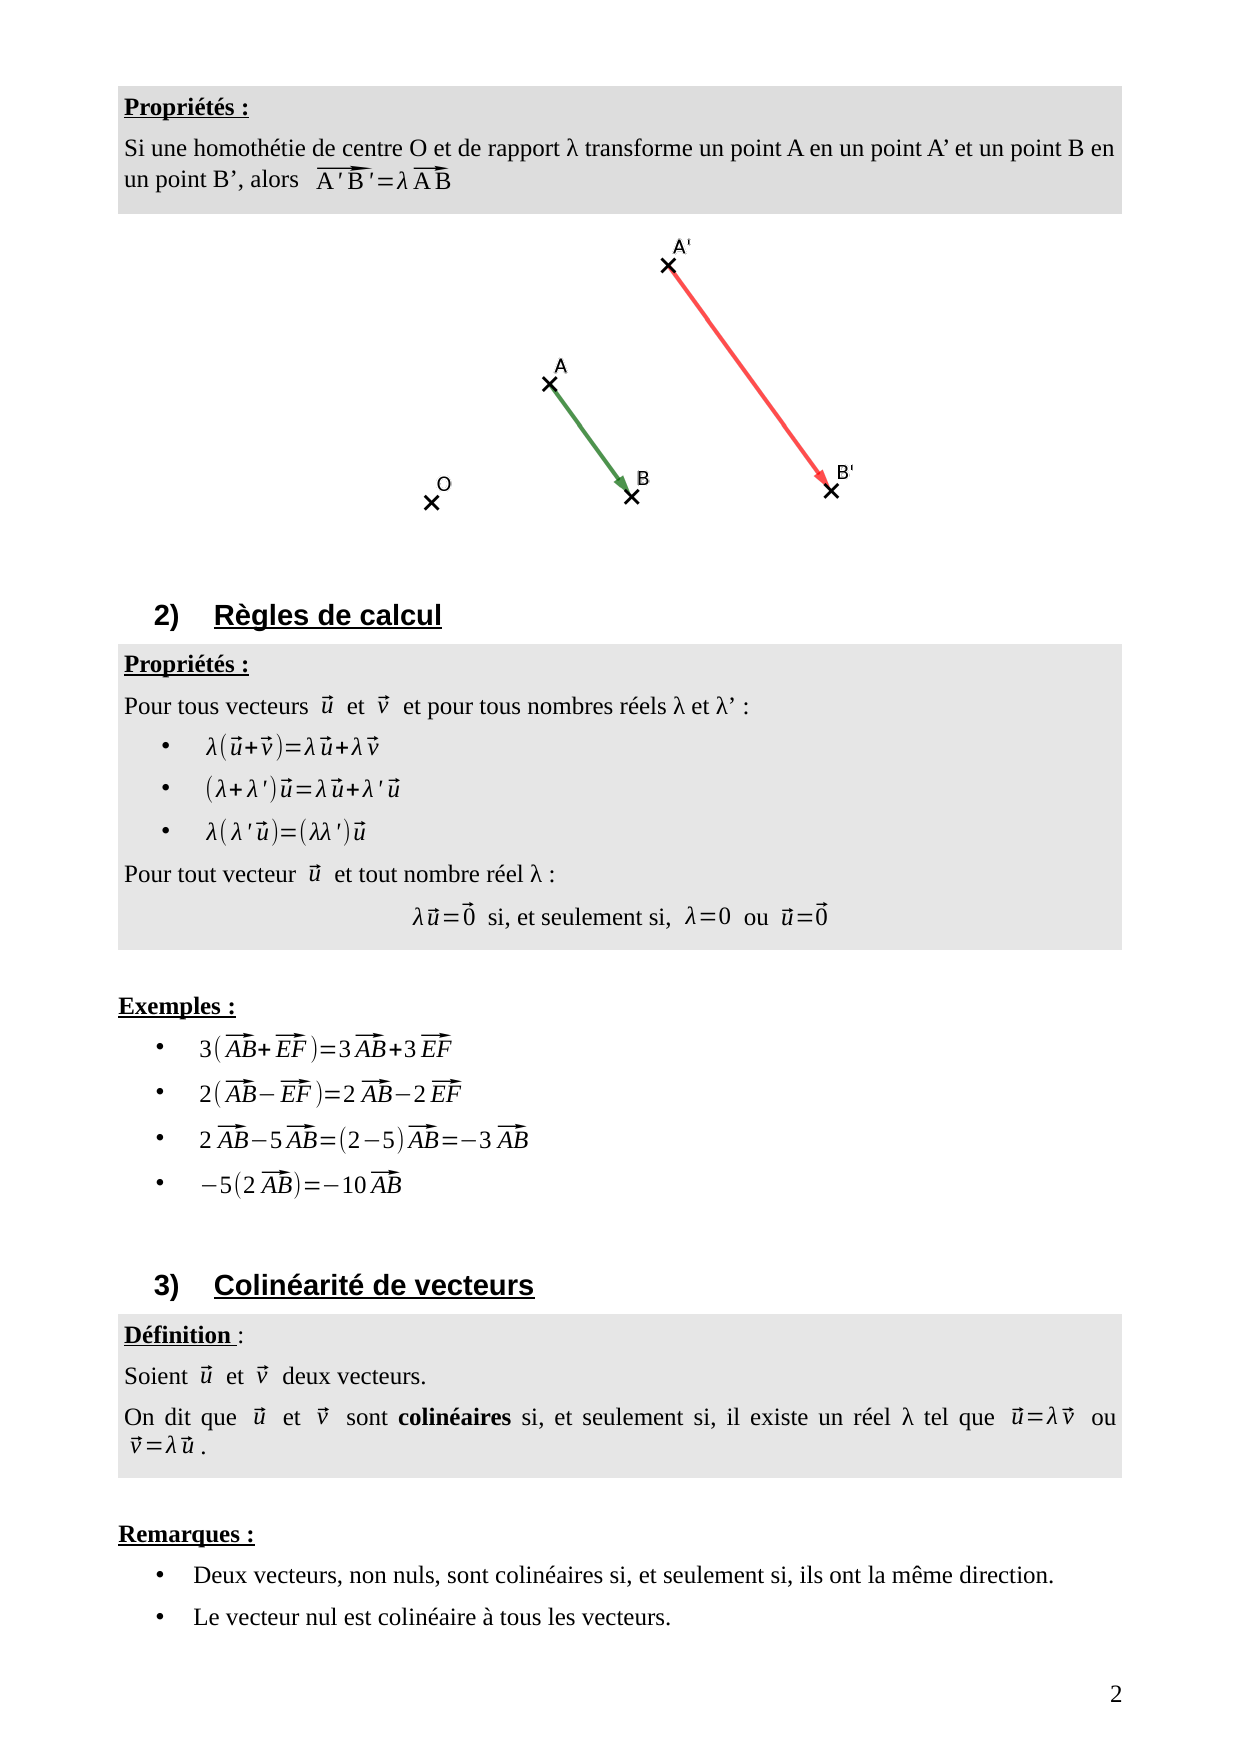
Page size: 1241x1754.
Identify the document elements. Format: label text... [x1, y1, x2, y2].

subtitle Colinéarité de vecteurs [153, 1268, 1122, 1301]
subtitle Règles de calcul [153, 598, 1122, 631]
table_header Propriétés : Pour tous vecteurs et et pour tous nombres réels λ et λ’ : Pour tout vecteur et tout nombre réel λ : si, et seulement si, ou [118, 644, 1122, 950]
list Deux vecteurs, non nuls, sont colinéaires si, et seulement si, ils ont la même direction. [156, 1560, 1122, 1589]
list Le vecteur nul est colinéaire à tous les vecteurs. [156, 1602, 1122, 1630]
table_header Définition : Soient et deux vecteurs. On dit que et sont colinéaires si, et seulement si, il existe un réel λ tel que ou . [118, 1314, 1122, 1478]
picture [365, 213, 875, 532]
text Remarques : [118, 1519, 1122, 1548]
text Exemples : [118, 991, 1122, 1020]
table_header Propriétés : Si une homothétie de centre O et de rapport λ transforme un point A en un point A’ et un point B en un point B’, alors [118, 86, 1122, 214]
